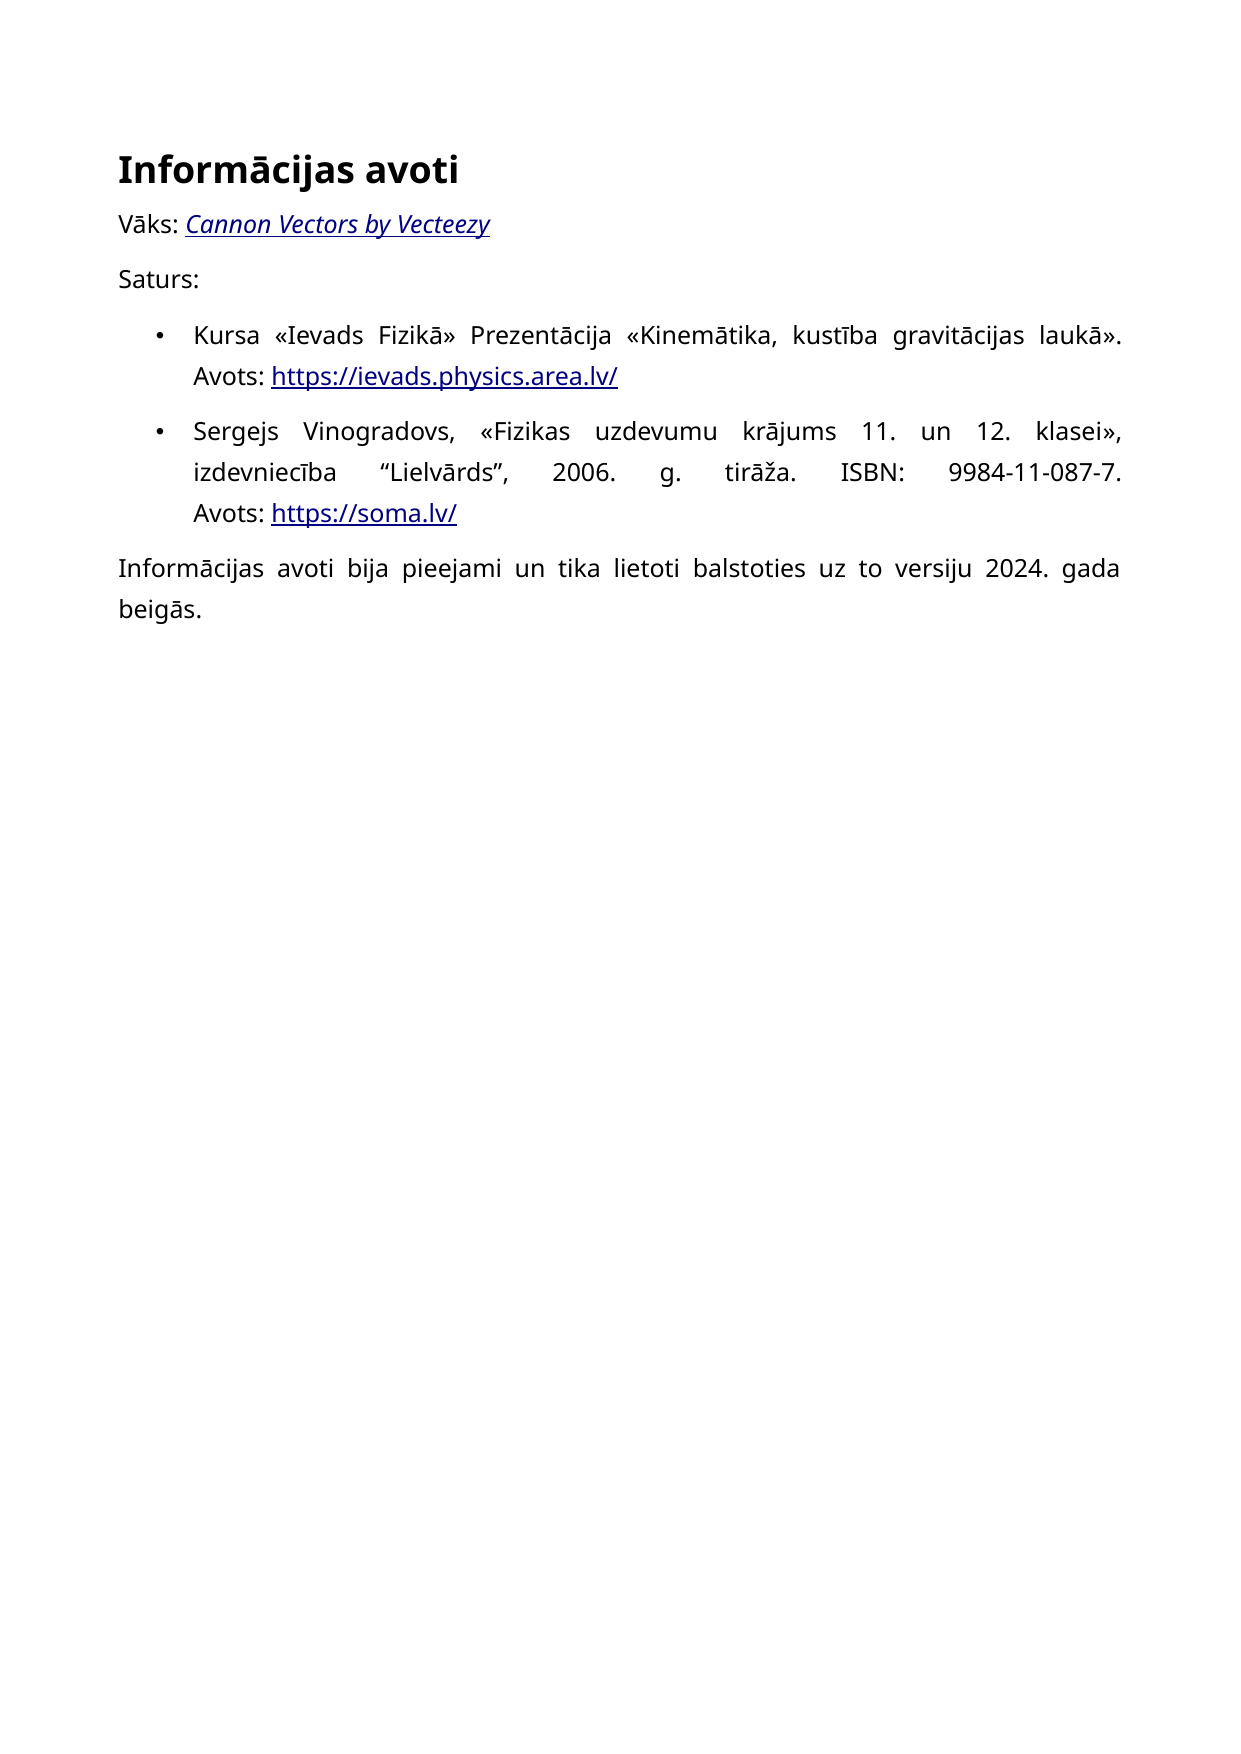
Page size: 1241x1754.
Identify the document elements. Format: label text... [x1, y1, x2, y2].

text Saturs: [118, 262, 1122, 296]
subtitle Informācijas avoti [118, 143, 1122, 194]
text Vāks: Cannon Vectors by Vecteezy [118, 207, 1122, 241]
list Sergejs Vinogradovs, «Fizikas uzdevumu krājums 11. un 12. klasei», izdevniecība “Lielvārds”, 2006. g. tirāža. ISBN: 9984-11-087-7. Avots: https://soma.lv/ [156, 414, 1122, 529]
list Kursa «Ievads Fizikā» Prezentācija «Kinemātika, kustība gravitācijas laukā». Avots: https://ievads.physics.area.lv/ [156, 317, 1122, 392]
text Informācijas avoti bija pieejami un tika lietoti balstoties uz to versiju 2024. gada beigās. [118, 551, 1122, 626]
